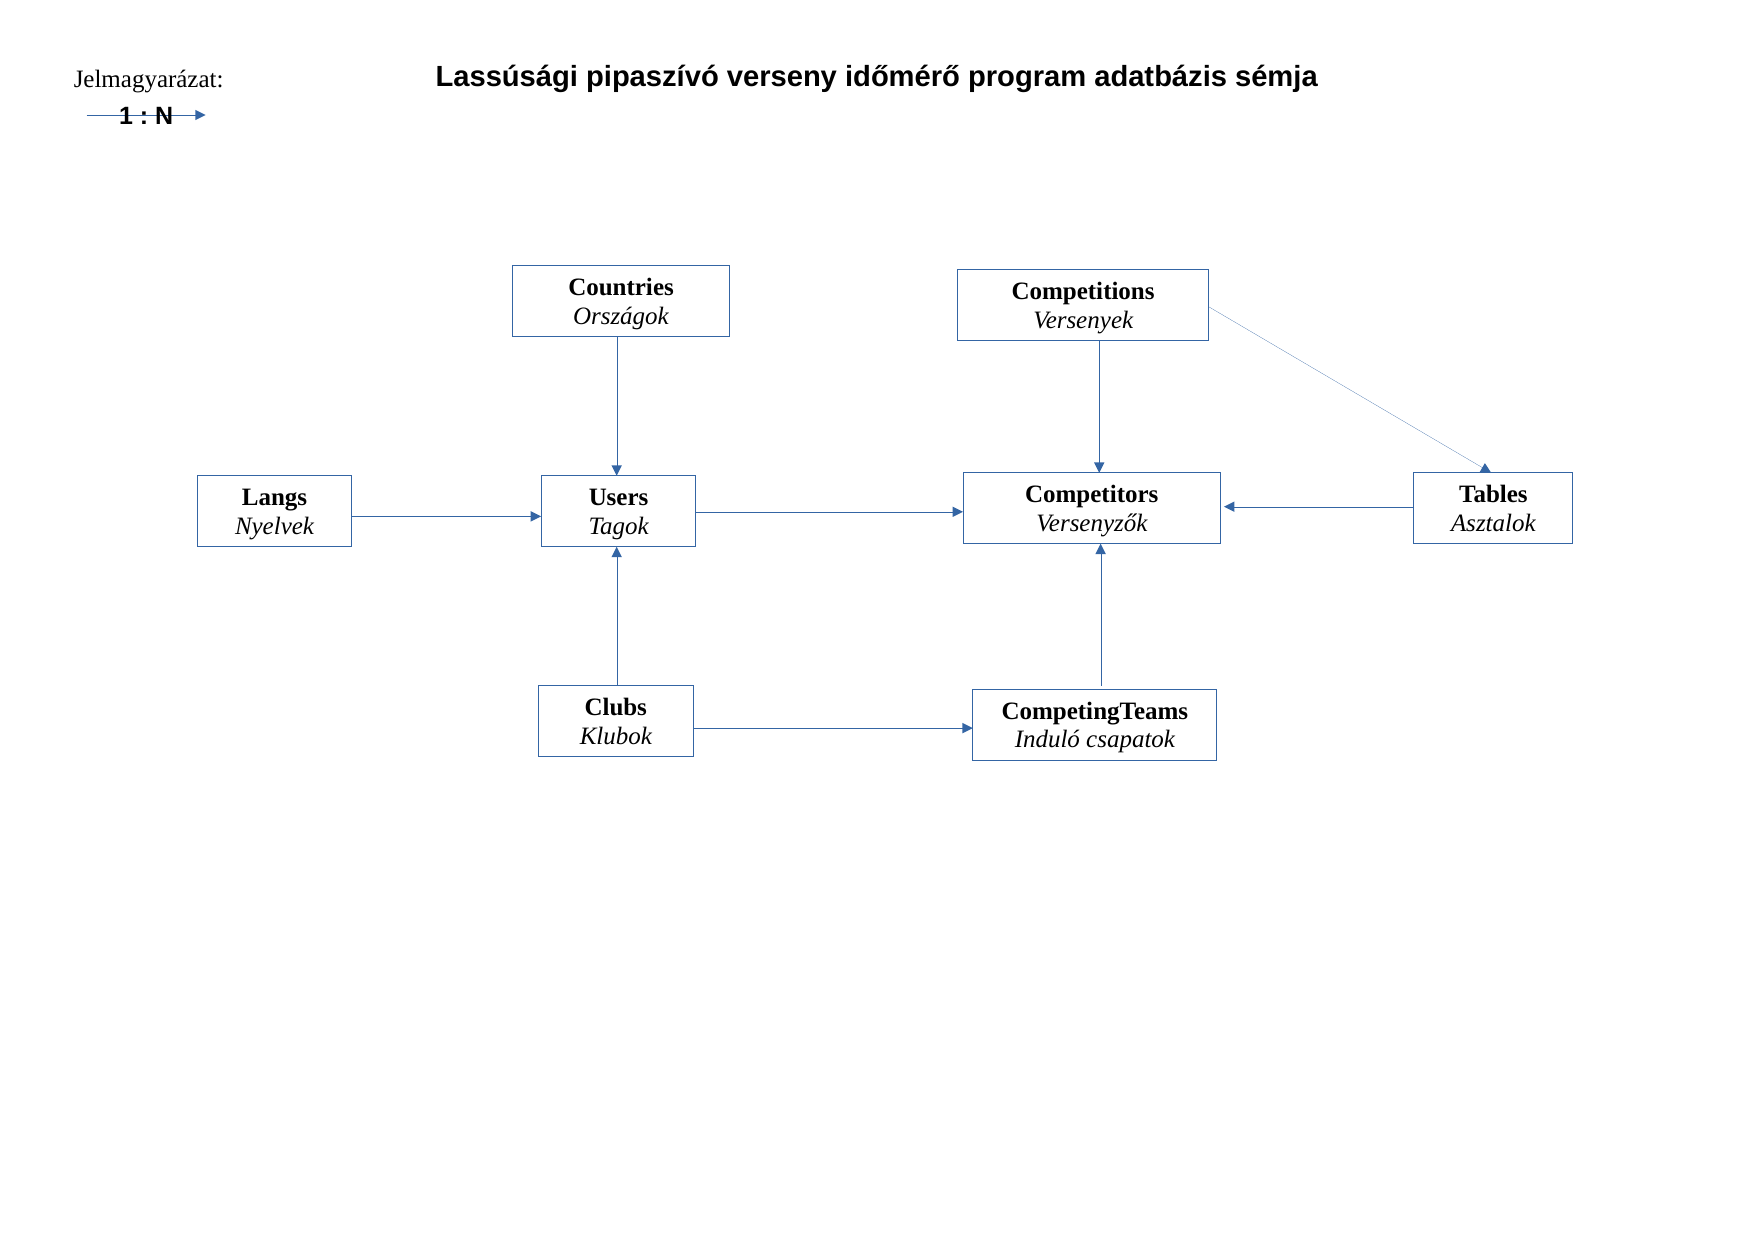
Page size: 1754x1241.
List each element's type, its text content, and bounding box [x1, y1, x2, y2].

text Lassúsági pipaszívó verseny időmérő program adatbázis sémja [59, 59, 1695, 93]
